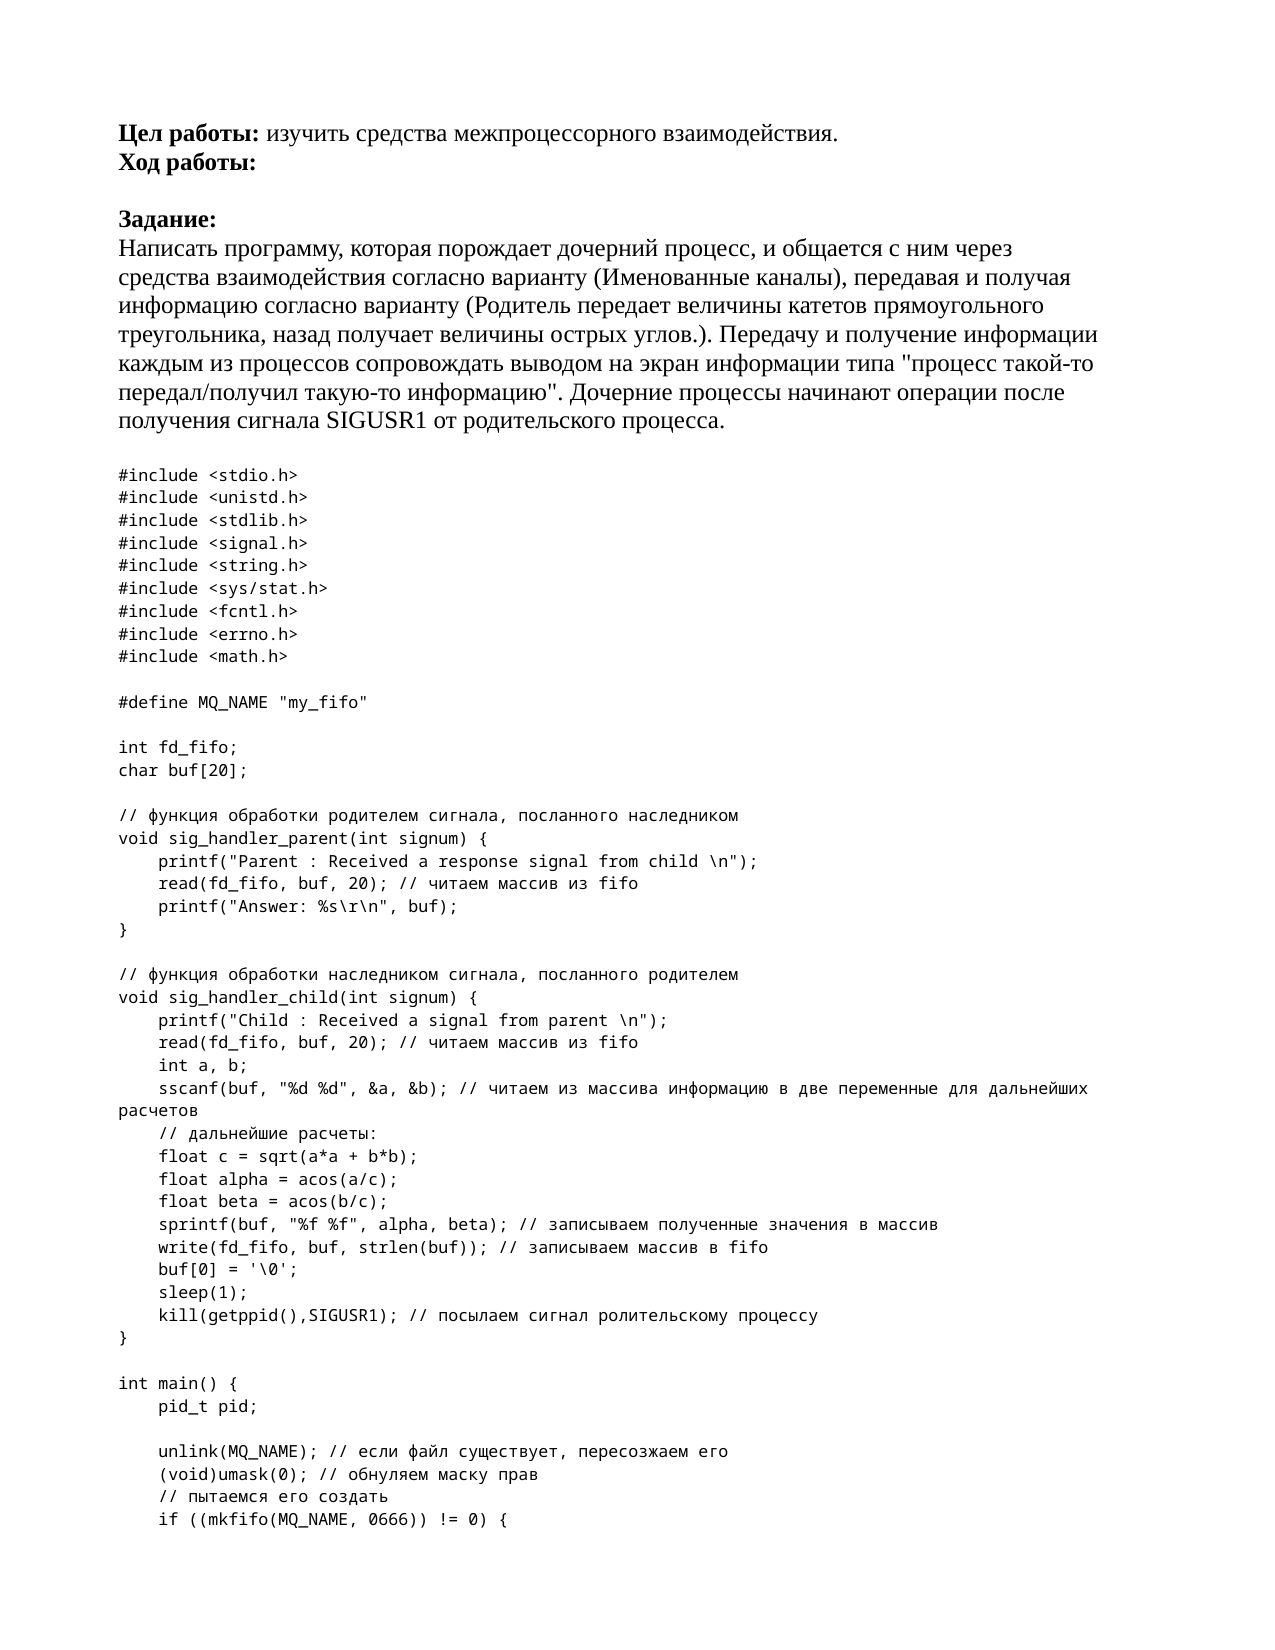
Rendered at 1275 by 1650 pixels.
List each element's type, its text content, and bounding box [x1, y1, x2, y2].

text Ход работы: [118, 147, 1157, 176]
text #include <unistd.h> [118, 486, 1157, 508]
text if ((mkfifo(MQ_NAME, 0666)) != 0) { [118, 1508, 1157, 1530]
text треугольника, назад получает величины острых углов.). Передачу и получение информации каждым из процессов сопровождать выводом на экран информации типа "процесс такой-то передал/получил такую-то информацию". Дочерние процессы начинают операции после получения сигнала SIGUSR1 от родительского процесса. [118, 319, 1157, 434]
text } [118, 917, 1157, 940]
text Написать программу, которая порождает дочерний процесс, и общается с ним через [118, 233, 1157, 262]
text write(fd_fifo, buf, strlen(buf)); // записываем массив в fifo [118, 1235, 1157, 1258]
text void sig_handler_parent(int signum) { [118, 826, 1157, 849]
text #include <stdio.h> [118, 463, 1157, 486]
text средства взаимодействия согласно варианту (Именованные каналы), передавая и получая информацию согласно варианту (Родитель передает величины катетов прямоугольного [118, 262, 1157, 319]
text sleep(1); [118, 1281, 1157, 1303]
text #include <math.h> [118, 645, 1157, 667]
text // функция обработки наследником сигнала, посланного родителем [118, 963, 1157, 985]
text #include <signal.h> [118, 531, 1157, 554]
text float alpha = acos(a/c); [118, 1167, 1157, 1190]
text int fd_fifo; [118, 736, 1157, 758]
text pid_t pid; [118, 1394, 1157, 1417]
text int main() { [118, 1371, 1157, 1394]
text // пытаемся его создать [118, 1485, 1157, 1508]
text (void)umask(0); // обнуляем маску прав [118, 1462, 1157, 1485]
text sscanf(buf, "%d %d", &a, &b); // читаем из массива информацию в две переменные для дальнейших расчетов [118, 1076, 1157, 1122]
text #include <sys/stat.h> [118, 577, 1157, 599]
text char buf[20]; [118, 758, 1157, 781]
text printf("Parent : Received a response signal from child \n"); [118, 849, 1157, 872]
text sprintf(buf, "%f %f", alpha, beta); // записываем полученные значения в массив [118, 1212, 1157, 1235]
text void sig_handler_child(int signum) { [118, 985, 1157, 1008]
text Цел работы: изучить средства межпроцессорного взаимодействия. [118, 118, 1157, 147]
text buf[0] = '\0'; [118, 1258, 1157, 1281]
text } [118, 1326, 1157, 1349]
text unlink(MQ_NAME); // если файл существует, пересозжаем его [118, 1439, 1157, 1462]
text // функция обработки родителем сигнала, посланного наследником [118, 804, 1157, 826]
text #include <errno.h> [118, 622, 1157, 645]
text read(fd_fifo, buf, 20); // читаем массив из fifo [118, 872, 1157, 894]
text float beta = acos(b/c); [118, 1190, 1157, 1212]
text printf("Answer: %s\r\n", buf); [118, 894, 1157, 917]
text #include <fcntl.h> [118, 599, 1157, 622]
text #include <string.h> [118, 554, 1157, 577]
text int a, b; [118, 1053, 1157, 1076]
text printf("Child : Received a signal from parent \n"); [118, 1008, 1157, 1031]
text // дальнейшие расчеты: [118, 1122, 1157, 1144]
text float c = sqrt(a*a + b*b); [118, 1144, 1157, 1167]
text read(fd_fifo, buf, 20); // читаем массив из fifo [118, 1031, 1157, 1053]
text #define MQ_NAME "my_fifo" [118, 690, 1157, 713]
text Задание: [118, 204, 1157, 233]
text #include <stdlib.h> [118, 508, 1157, 531]
text kill(getppid(),SIGUSR1); // посылаем сигнал ролительскому процессу [118, 1303, 1157, 1326]
